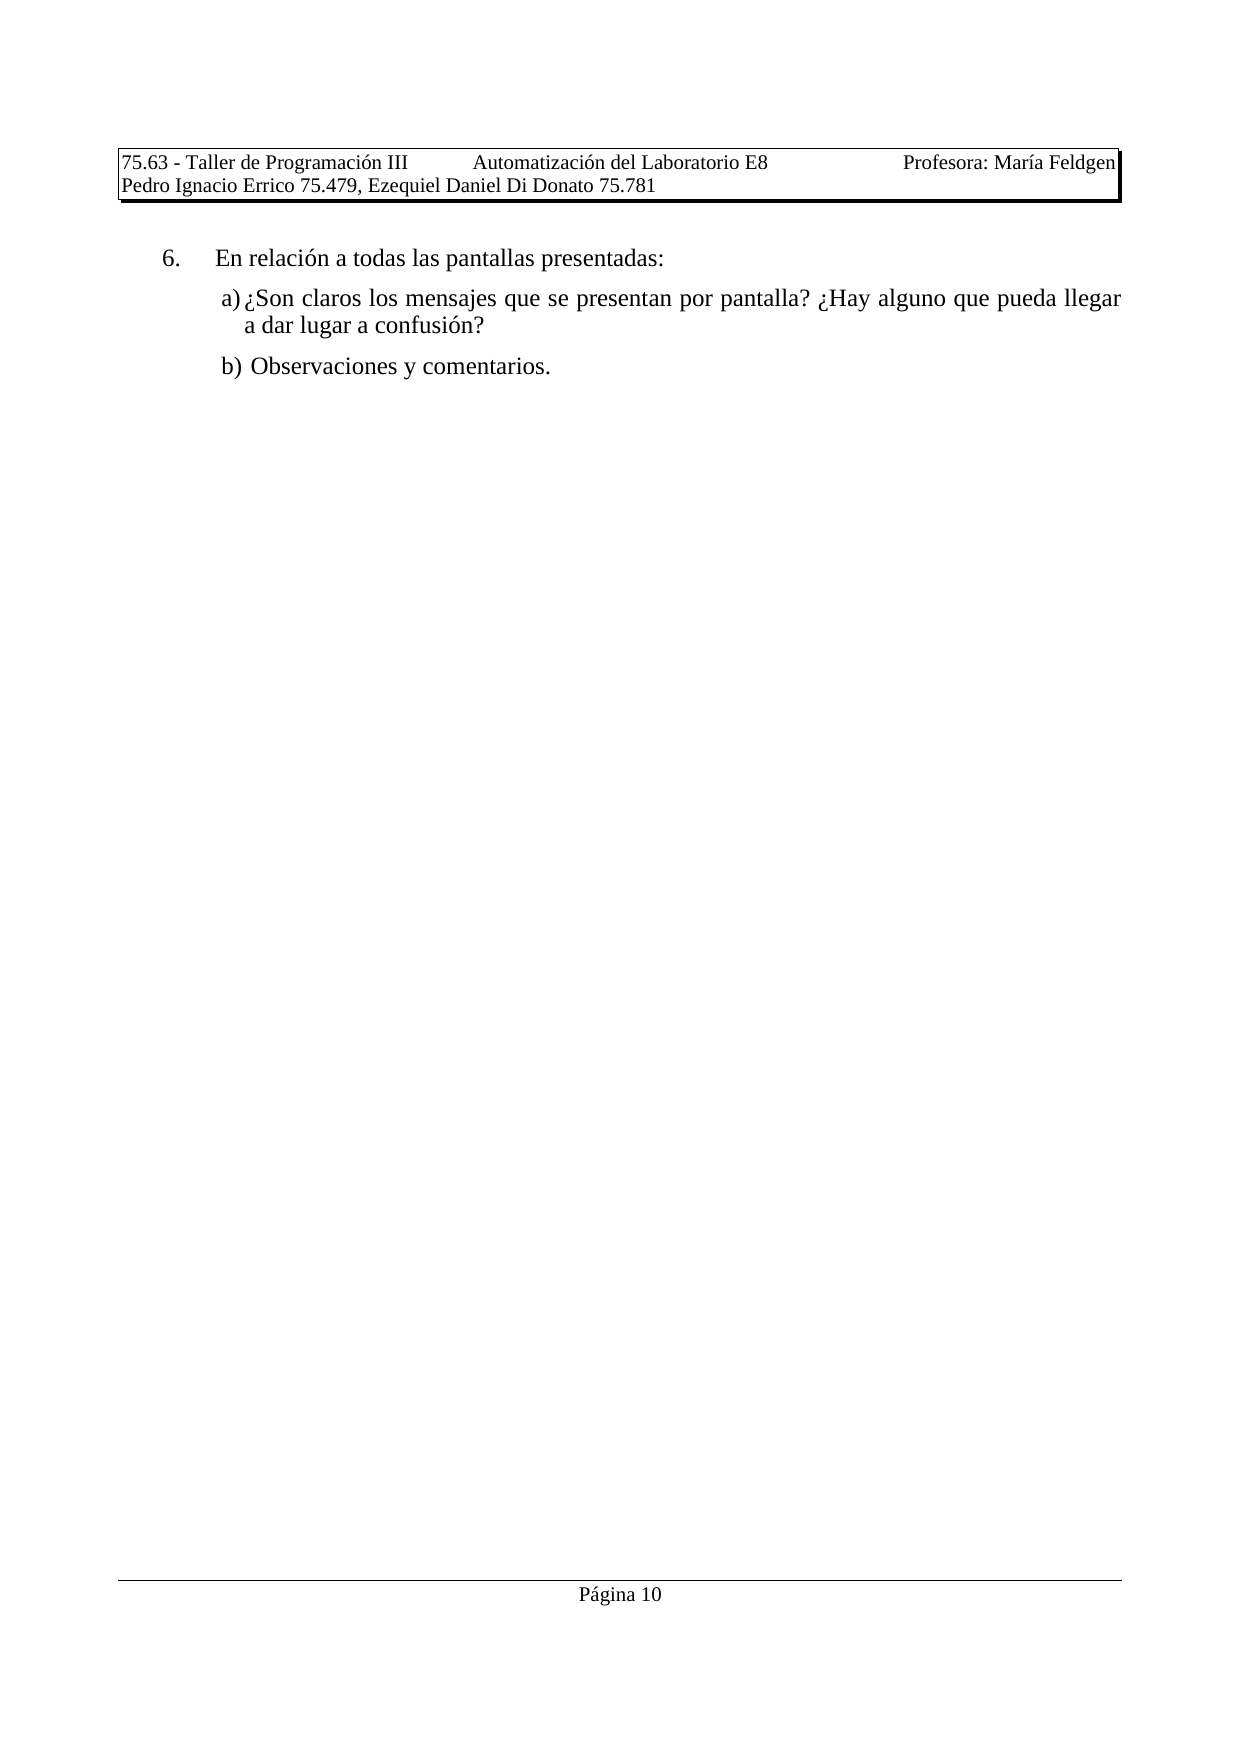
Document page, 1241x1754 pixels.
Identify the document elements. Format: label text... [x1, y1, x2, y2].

list En relación a todas las pantallas presentadas: [156, 244, 1122, 271]
list Observaciones y comentarios. [215, 352, 1122, 379]
list ¿Son claros los mensajes que se presentan por pantalla? ¿Hay alguno que pueda llegar a dar lugar a confusión? [215, 284, 1122, 339]
